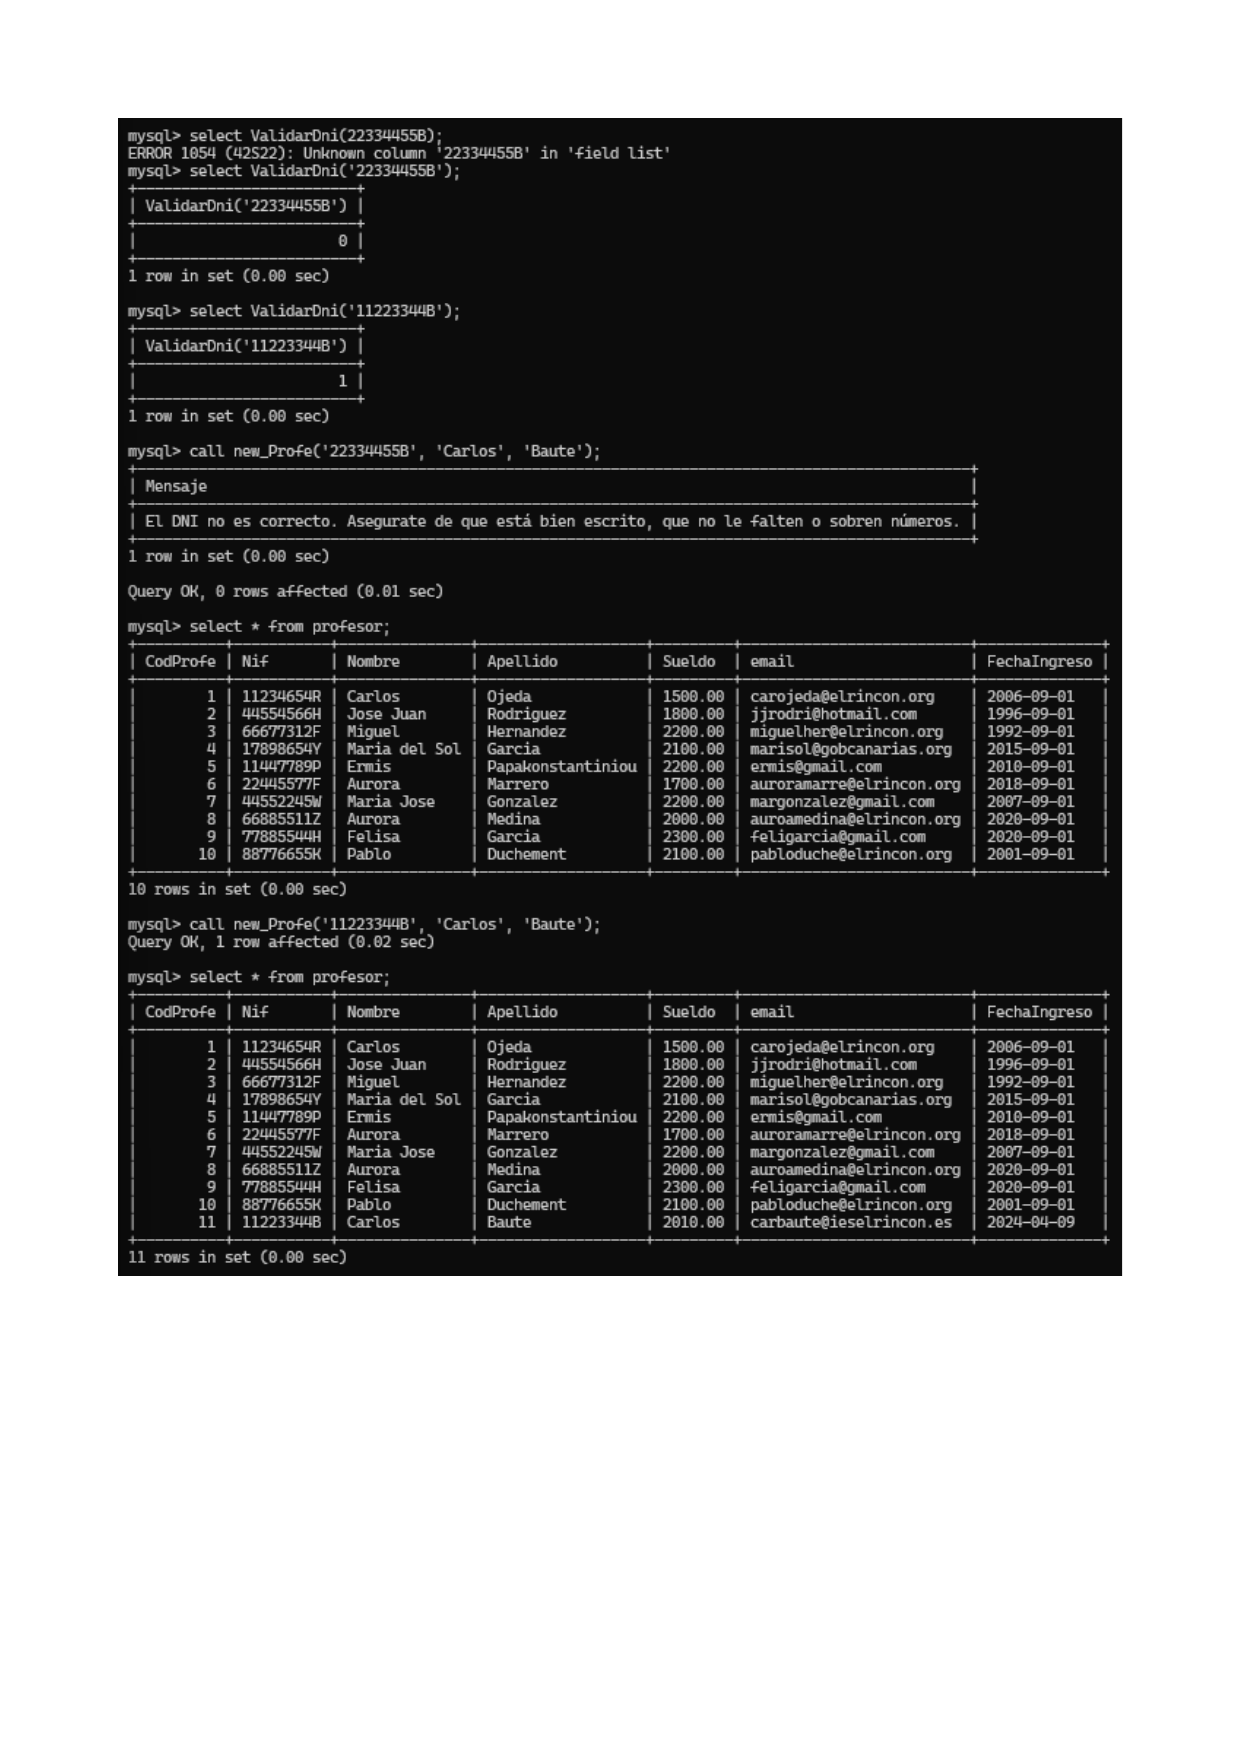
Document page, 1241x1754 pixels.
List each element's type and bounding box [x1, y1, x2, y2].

picture [118, 118, 1123, 1276]
